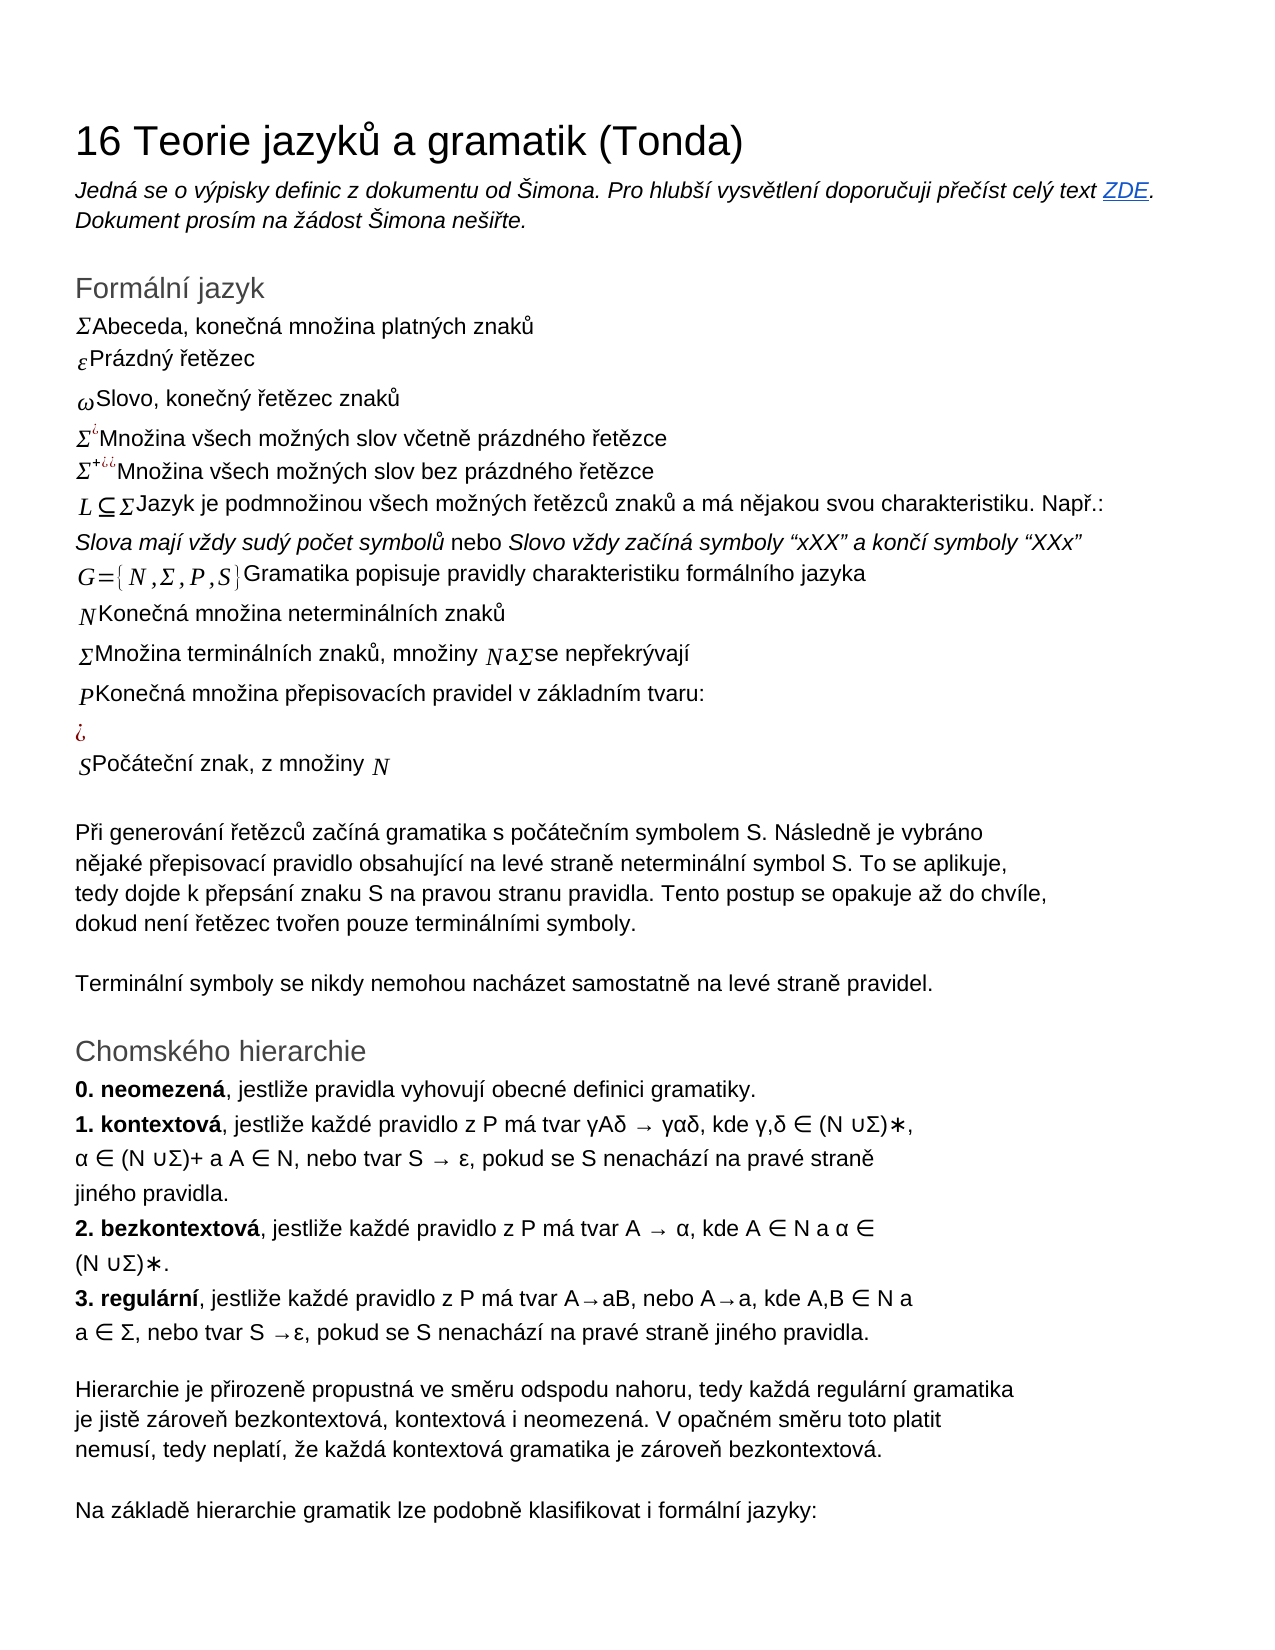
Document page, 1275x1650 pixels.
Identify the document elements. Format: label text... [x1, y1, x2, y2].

subtitle Chomského hierarchie [75, 1034, 1200, 1067]
text Prázdný řetězec [75, 344, 1200, 380]
text 3. regulární, jestliže každé pravidlo z P má tvar A→aB, nebo A→a, kde A,B ∈ N a [75, 1284, 1200, 1311]
text 2. bezkontextová, jestliže každé pravidlo z P má tvar A → α, kde A ∈ N a α ∈ [75, 1215, 1200, 1241]
text Počáteční znak, z množiny [75, 749, 1200, 785]
text Gramatika popisuje pravidly charakteristiku formálního jazyka [75, 559, 1200, 596]
text Jedná se o výpisky definic z dokumentu od Šimona. Pro hlubší vysvětlení doporučuji přečíst celý text ZDE. [75, 177, 1200, 203]
text a ∈ Σ, nebo tvar S →ε, pokud se S nenachází na pravé straně jiného pravidla. [75, 1319, 1200, 1346]
text Množina terminálních znaků, množiny ase nepřekrývají [75, 639, 1200, 675]
text Množina všech možných slov bez prázdného řetězce [75, 456, 1200, 485]
text je jistě zároveň bezkontextová, kontextová i neomezená. V opačném směru toto platit [75, 1406, 1200, 1432]
text Konečná množina neterminálních znaků [75, 600, 1200, 636]
text Slovo, konečný řetězec znaků [75, 384, 1200, 420]
subtitle 16 Teorie jazyků a gramatik (Tonda) [75, 117, 1200, 164]
text α ∈ (N ∪Σ)+ a A ∈ N, nebo tvar S → ε, pokud se S nenachází na pravé straně [75, 1145, 1200, 1172]
text Slova mají vždy sudý počet symbolů nebo Slovo vždy začíná symboly “xXX” a končí symboly “XXx” [75, 529, 1200, 555]
text 1. kontextová, jestliže každé pravidlo z P má tvar γAδ → γαδ, kde γ,δ ∈ (N ∪Σ)∗, [75, 1111, 1200, 1137]
text Množina všech možných slov včetně prázdného řetězce [75, 424, 1200, 453]
subtitle Formální jazyk [75, 271, 1200, 304]
text Terminální symboly se nikdy nemohou nacházet samostatně na levé straně pravidel. [75, 970, 1200, 997]
text (N ∪Σ)∗. [75, 1250, 1200, 1276]
text dokud není řetězec tvořen pouze terminálními symboly. [75, 910, 1200, 936]
text nějaké přepisovací pravidlo obsahující na levé straně neterminální symbol S. To se aplikuje, [75, 849, 1200, 876]
text jiného pravidla. [75, 1180, 1200, 1207]
text Hierarchie je přirozeně propustná ve směru odspodu nahoru, tedy každá regulární gramatika [75, 1376, 1200, 1402]
text Při generování řetězců začíná gramatika s počátečním symbolem S. Následně je vybráno [75, 819, 1200, 846]
text 0. neomezená, jestliže pravidla vyhovují obecné definici gramatiky. [75, 1076, 1200, 1102]
text Dokument prosím na žádost Šimona nešiřte. [75, 207, 1200, 234]
text Konečná množina přepisovacích pravidel v základním tvaru: [75, 679, 1200, 715]
text Abeceda, konečná množina platných znaků [75, 313, 1200, 340]
text Jazyk je podmnožinou všech možných řetězců znaků a má nějakou svou charakteristiku. Např.: [75, 489, 1200, 525]
text tedy dojde k přepsání znaku S na pravou stranu pravidla. Tento postup se opakuje až do chvíle, [75, 880, 1200, 906]
text nemusí, tedy neplatí, že každá kontextová gramatika je zároveň bezkontextová. [75, 1436, 1200, 1463]
text Na základě hierarchie gramatik lze podobně klasifikovat i formální jazyky: [75, 1497, 1200, 1523]
